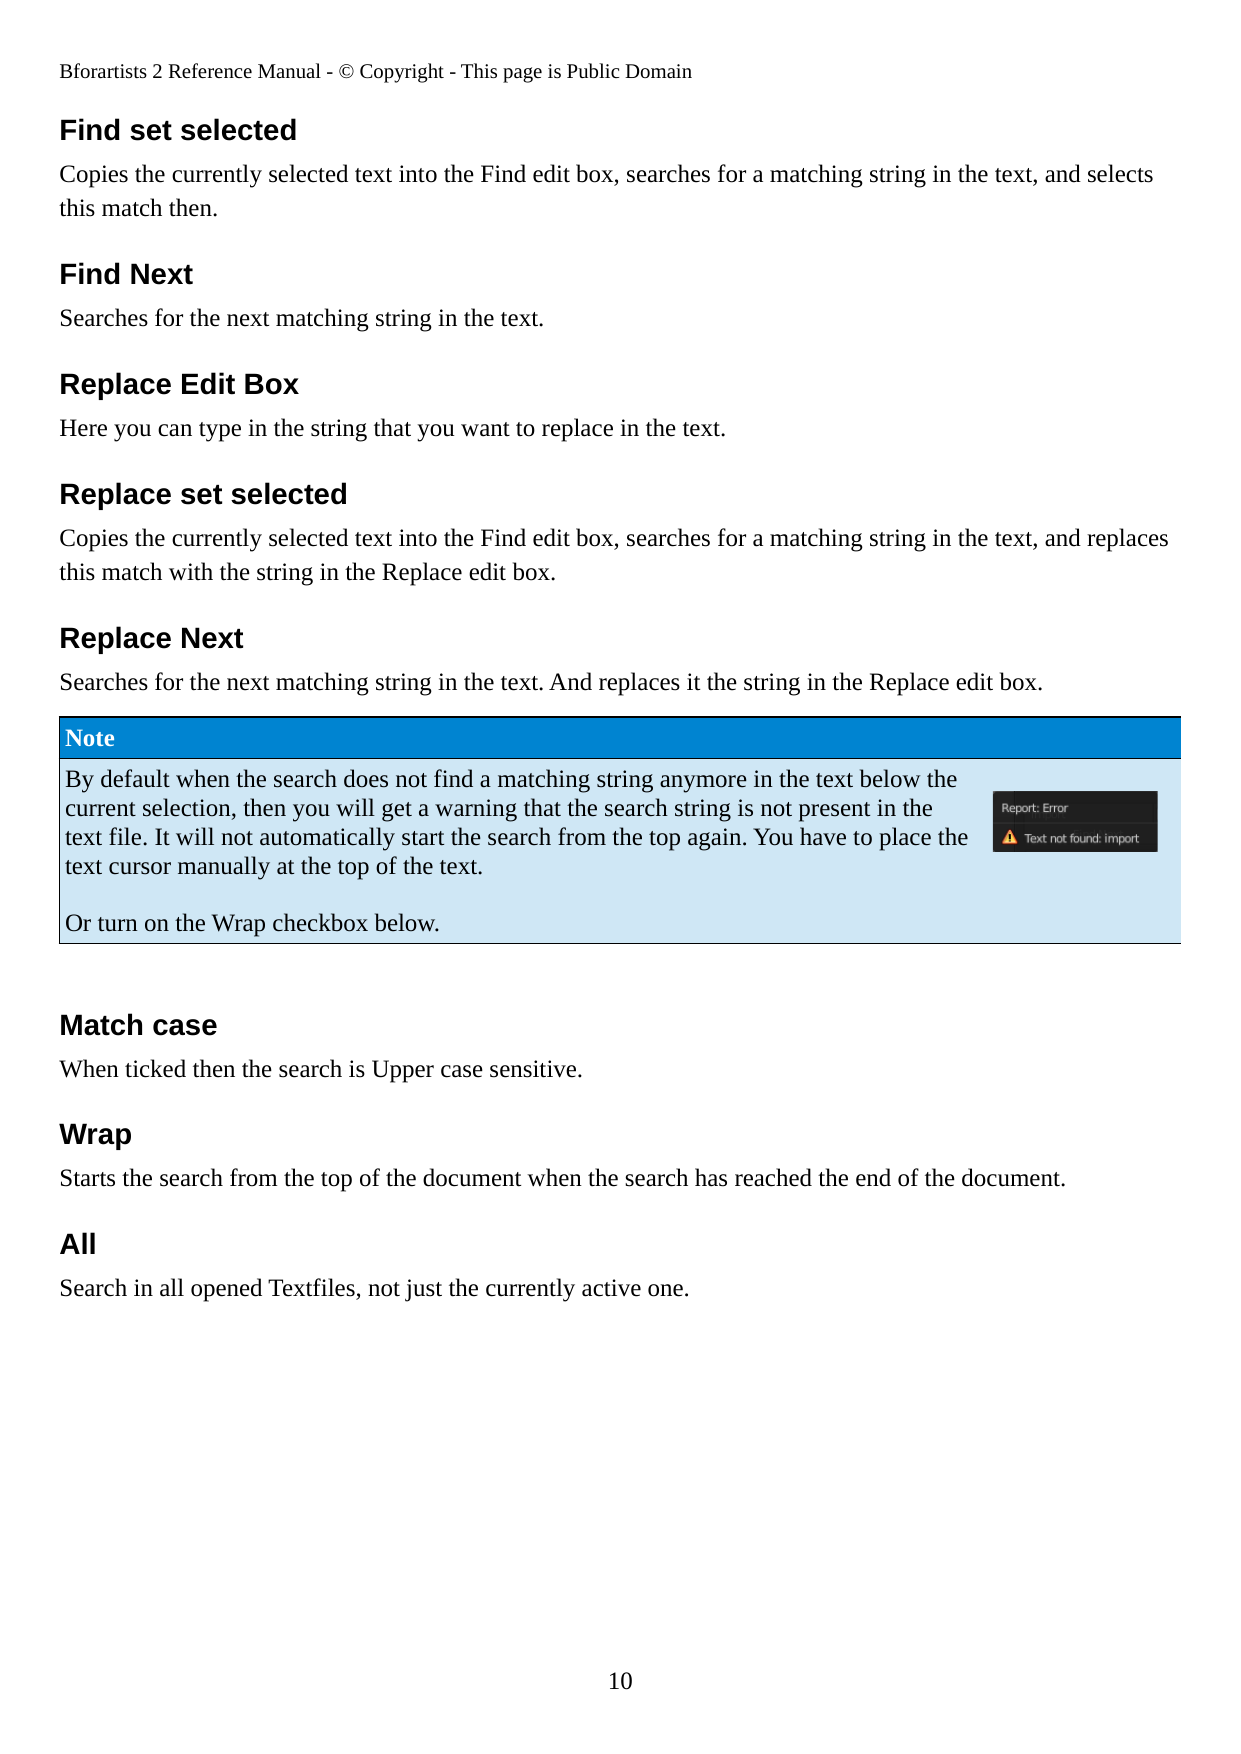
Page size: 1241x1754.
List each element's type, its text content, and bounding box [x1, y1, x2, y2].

text When ticked then the search is Upper case sensitive. [59, 1054, 1181, 1082]
text Here you can type in the string that you want to replace in the text. [59, 413, 1181, 442]
subtitle Replace Edit Box [59, 367, 1181, 401]
text Search in all opened Textfiles, not just the currently active one. [59, 1273, 1181, 1302]
text Searches for the next matching string in the text. [59, 303, 1181, 332]
subtitle All [59, 1227, 1181, 1261]
subtitle Match case [59, 1007, 1181, 1041]
subtitle Find set selected [59, 113, 1181, 146]
text Starts the search from the top of the document when the search has reached the end of the document. [59, 1163, 1181, 1192]
table_cell By default when the search does not find a matching string anymore in the text below the current selection, then you will get a warning that the search string is not present in the text file. It will not automatically start the search from the top again. You have to place the text cursor manually at the top of the text. Or turn on the Wrap checkbox below. [60, 759, 1181, 943]
text Searches for the next matching string in the text. And replaces it the string in the Replace edit box. [59, 667, 1181, 696]
picture [992, 791, 1158, 852]
subtitle Find Next [59, 257, 1181, 291]
text Copies the currently selected text into the Find edit box, searches for a matching string in the text, and selects this match then. [59, 159, 1181, 222]
subtitle Wrap [59, 1117, 1181, 1151]
text Copies the currently selected text into the Find edit box, searches for a matching string in the text, and replaces this match with the string in the Replace edit box. [59, 523, 1181, 586]
table_header Note [60, 718, 1181, 758]
subtitle Replace Next [59, 621, 1181, 655]
subtitle Replace set selected [59, 477, 1181, 511]
